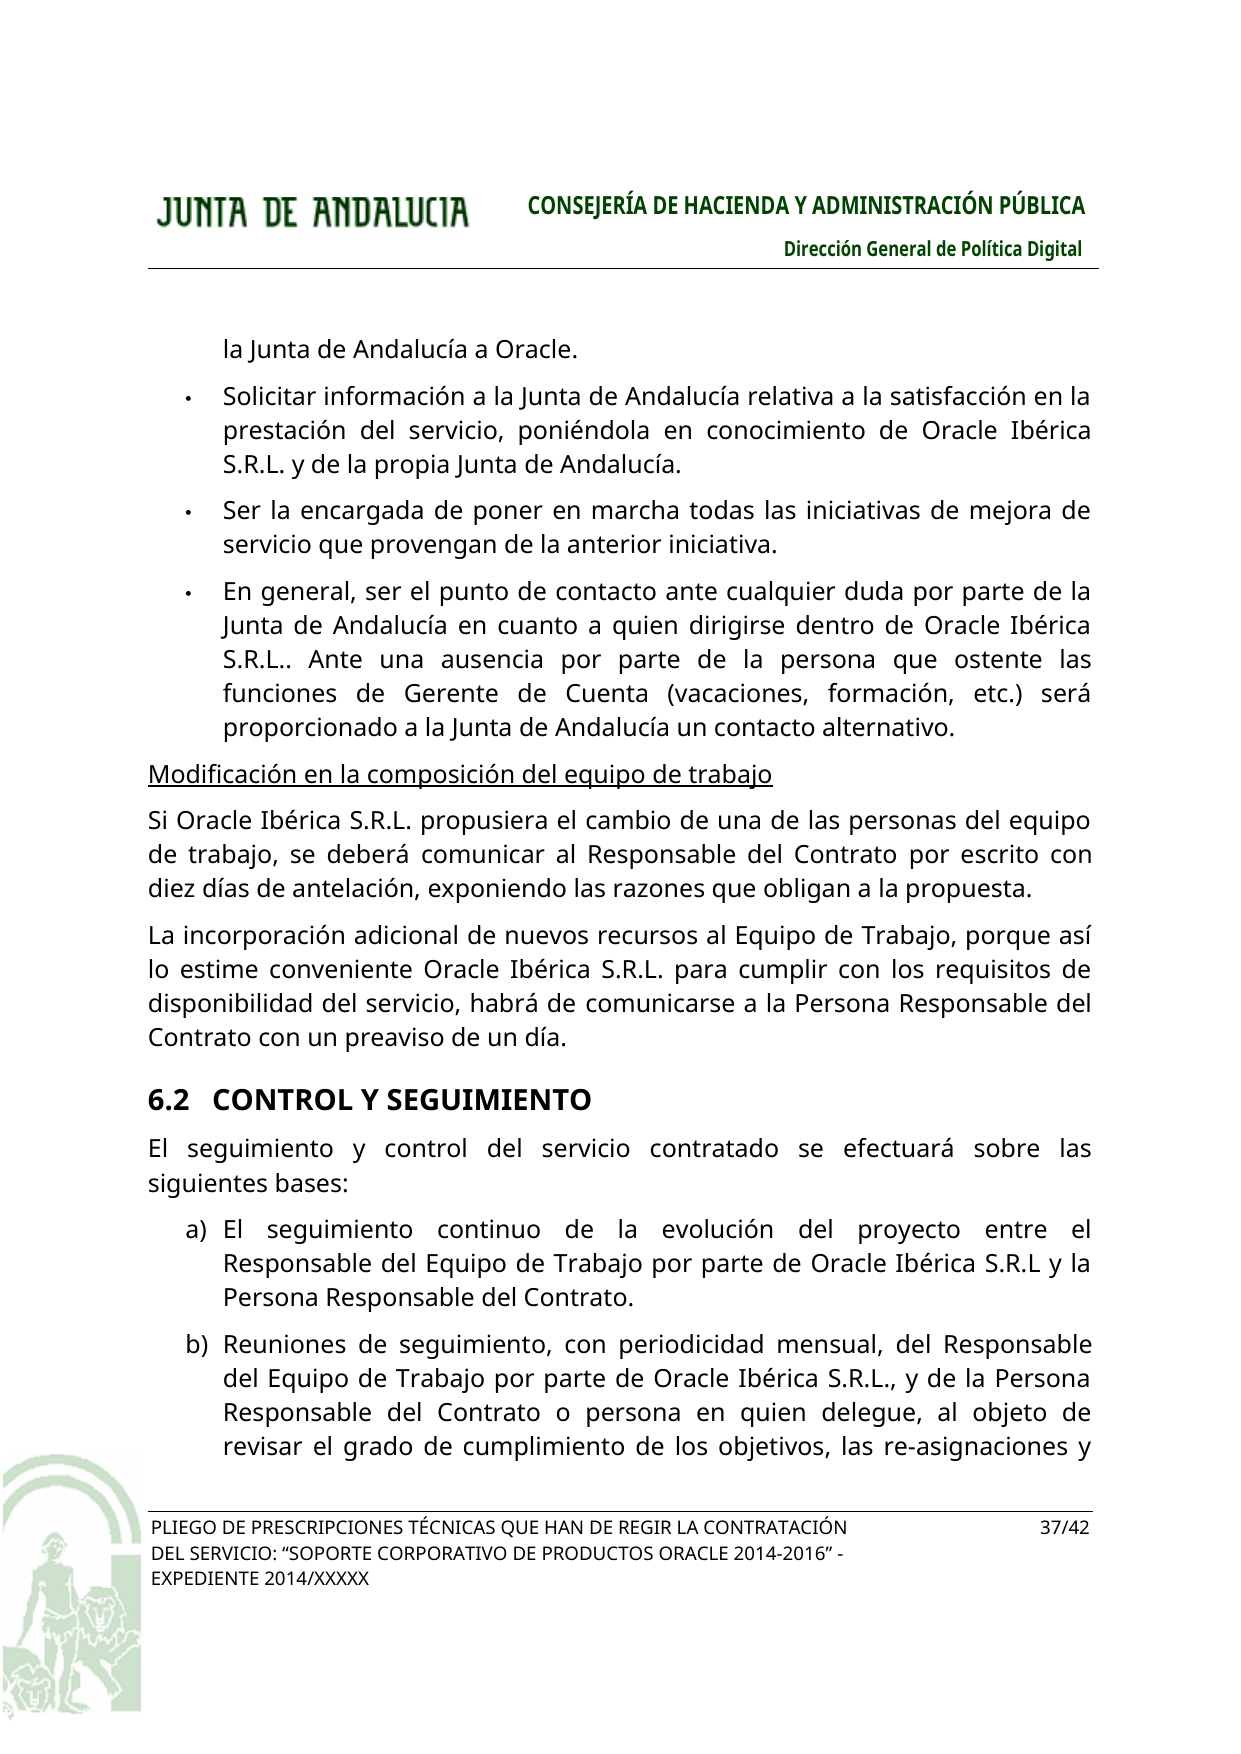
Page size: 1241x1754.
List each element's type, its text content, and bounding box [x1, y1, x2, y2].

text La incorporación adicional de nuevos recursos al Equipo de Trabajo, porque así lo estime conveniente Oracle Ibérica S.R.L. para cumplir con los requisitos de disponibilidad del servicio, habrá de comunicarse a la Persona Responsable del Contrato con un preaviso de un día. [148, 918, 1093, 1054]
list El seguimiento continuo de la evolución del proyecto entre el Responsable del Equipo de Trabajo por parte de Oracle Ibérica S.R.L y la Persona Responsable del Contrato. [185, 1212, 1093, 1314]
picture [2, 1454, 144, 1722]
text Si Oracle Ibérica S.R.L. propusiera el cambio de una de las personas del equipo de trabajo, se deberá comunicar al Responsable del Contrato por escrito con diez días de antelación, exponiendo las razones que obligan a la propuesta. [148, 803, 1093, 905]
text El seguimiento y control del servicio contratado se efectuará sobre las siguientes bases: [148, 1131, 1093, 1199]
list la Junta de Andalucía a Oracle. [185, 332, 1093, 366]
subtitle CONTROL Y SEGUIMIENTO [148, 1079, 1093, 1119]
list En general, ser el punto de contacto ante cualquier duda por parte de la Junta de Andalucía en cuanto a quien dirigirse dentro de Oracle Ibérica S.R.L.. Ante una ausencia por parte de la persona que ostente las funciones de Gerente de Cuenta (vacaciones, formación, etc.) será proporcionado a la Junta de Andalucía un contacto alternativo. [185, 574, 1093, 744]
list Reuniones de seguimiento, con periodicidad mensual, del Responsable del Equipo de Trabajo por parte de Oracle Ibérica S.R.L., y de la Persona Responsable del Contrato o persona en quien delegue, al objeto de revisar el grado de cumplimiento de los objetivos, las re-asignaciones y [185, 1326, 1093, 1463]
list Solicitar información a la Junta de Andalucía relativa a la satisfacción en la prestación del servicio, poniéndola en conocimiento de Oracle Ibérica S.R.L. y de la propia Junta de Andalucía. [185, 378, 1093, 481]
text Modificación en la composición del equipo de trabajo [148, 756, 1093, 791]
list Ser la encargada de poner en marcha todas las iniciativas de mejora de servicio que provengan de la anterior iniciativa. [185, 493, 1093, 561]
picture [156, 197, 471, 229]
